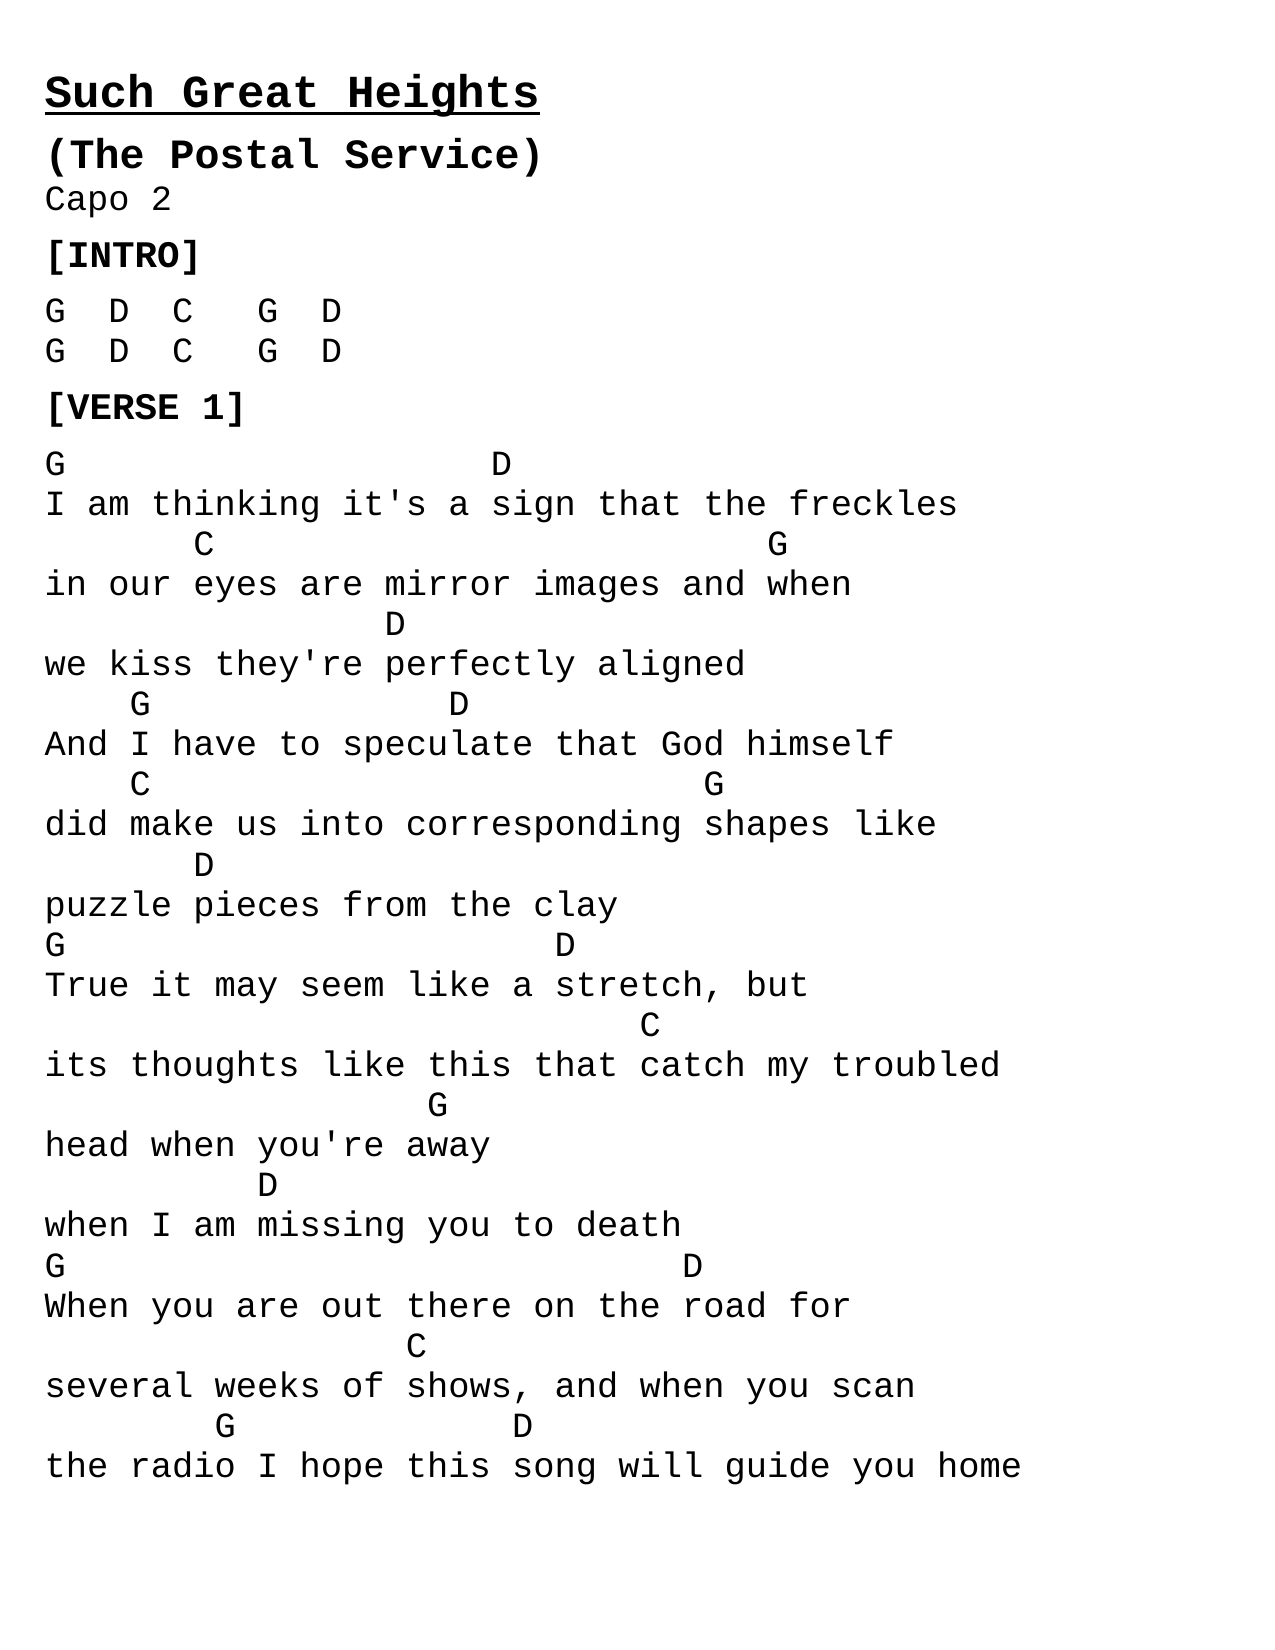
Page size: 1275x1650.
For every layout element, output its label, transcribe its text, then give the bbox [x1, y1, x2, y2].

text D [44, 606, 1231, 646]
text G D [44, 686, 1231, 726]
text in our eyes are mirror images and when [44, 566, 1231, 606]
text Capo 2 [44, 181, 1231, 221]
text the radio I hope this song will guide you home [44, 1448, 1231, 1488]
subtitle Such Great Heights [44, 69, 1231, 121]
text C [44, 1007, 1231, 1047]
text head when you're away [44, 1127, 1231, 1167]
text C G [44, 526, 1231, 566]
text G D C G D [44, 333, 1231, 373]
subtitle [VERSE 1] [44, 388, 1231, 431]
text G D [44, 1247, 1231, 1288]
text G [44, 1087, 1231, 1127]
text when I am missing you to death [44, 1207, 1231, 1247]
text did make us into corresponding shapes like [44, 806, 1231, 846]
text several weeks of shows, and when you scan [44, 1368, 1231, 1408]
text G D [44, 445, 1231, 486]
subtitle (The Postal Service) [44, 134, 1231, 181]
text D [44, 1167, 1231, 1207]
text C G [44, 766, 1231, 806]
text True it may seem like a stretch, but [44, 967, 1231, 1007]
text G D [44, 927, 1231, 967]
text G D [44, 1408, 1231, 1448]
text And I have to speculate that God himself [44, 726, 1231, 766]
text G D C G D [44, 293, 1231, 333]
text C [44, 1328, 1231, 1368]
text I am thinking it's a sign that the freckles [44, 486, 1231, 526]
text we kiss they're perfectly aligned [44, 646, 1231, 686]
text puzzle pieces from the clay [44, 887, 1231, 927]
text D [44, 846, 1231, 887]
text its thoughts like this that catch my troubled [44, 1047, 1231, 1087]
subtitle [INTRO] [44, 236, 1231, 278]
text When you are out there on the road for [44, 1288, 1231, 1328]
